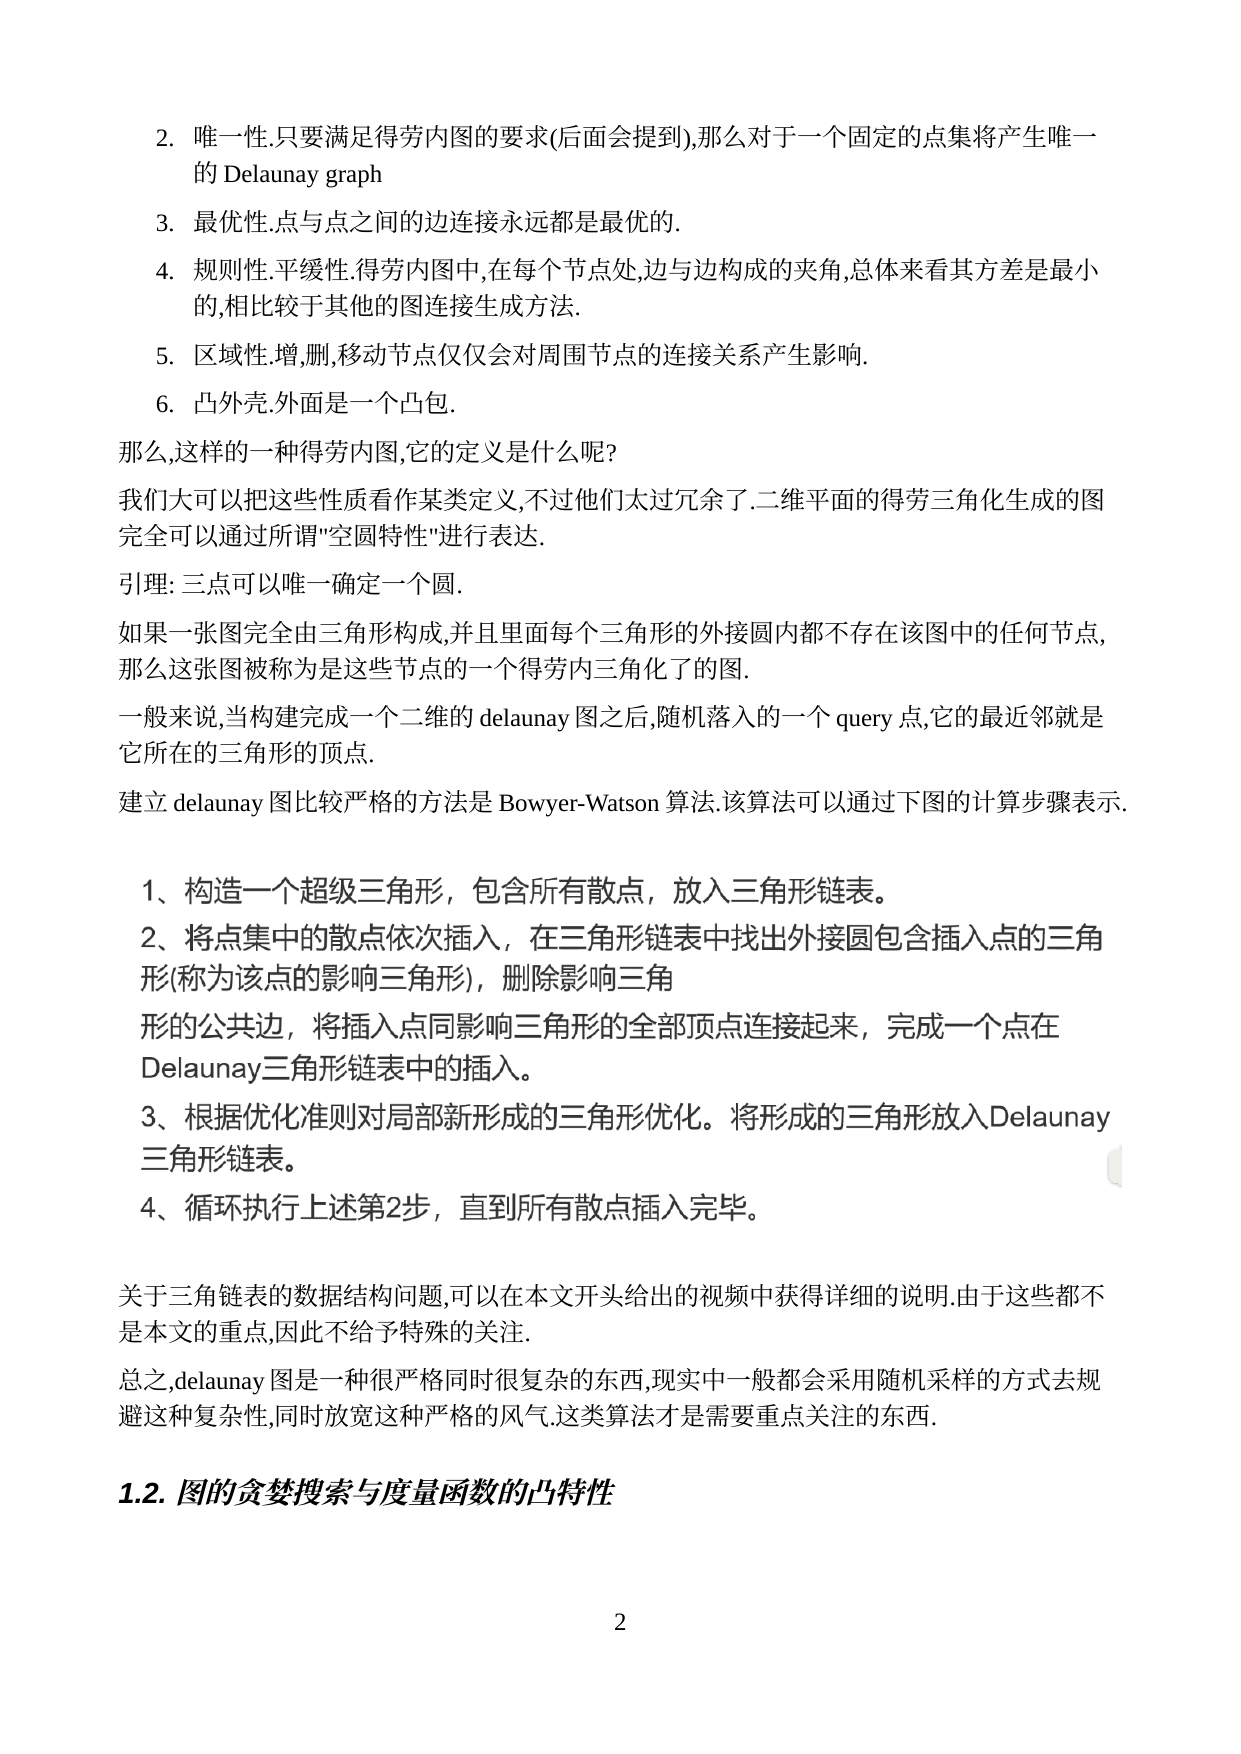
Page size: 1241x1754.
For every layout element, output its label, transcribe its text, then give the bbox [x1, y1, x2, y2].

subtitle 图的贪婪搜索与度量函数的凸特性 [118, 1470, 1122, 1512]
text 关于三角链表的数据结构问题,可以在本文开头给出的视频中获得详细的说明.由于这些都不是本文的重点,因此不给予特殊的关注. [118, 1276, 1122, 1348]
list 凸外壳.外面是一个凸包. [156, 384, 1122, 420]
text 我们大可以把这些性质看作某类定义,不过他们太过冗余了.二维平面的得劳三角化生成的图完全可以通过所谓"空圆特性"进行表达. [118, 481, 1122, 552]
text 总之,delaunay图是一种很严格同时很复杂的东西,现实中一般都会采用随机采样的方式去规避这种复杂性,同时放宽这种严格的风气.这类算法才是需要重点关注的东西. [118, 1361, 1122, 1432]
text 引理: 三点可以唯一确定一个圆. [118, 565, 1122, 601]
list 区域性.增,删,移动节点仅仅会对周围节点的连接关系产生影响. [156, 335, 1122, 371]
text 如果一张图完全由三角形构成,并且里面每个三角形的外接圆内都不存在该图中的任何节点,那么这张图被称为是这些节点的一个得劳内三角化了的图. [118, 613, 1122, 685]
text 一般来说,当构建完成一个二维的delaunay图之后,随机落入的一个query点,它的最近邻就是它所在的三角形的顶点. [118, 698, 1122, 770]
text 建立delaunay图比较严格的方法是Bowyer-Watson算法.该算法可以通过下图的计算步骤表示. [118, 782, 1122, 847]
list 唯一性.只要满足得劳内图的要求(后面会提到),那么对于一个固定的点集将产生唯一的Delaunay graph [156, 118, 1122, 190]
list 规则性.平缓性.得劳内图中,在每个节点处,边与边构成的夹角,总体来看其方差是最小的,相比较于其他的图连接生成方法. [156, 251, 1122, 323]
text 那么,这样的一种得劳内图,它的定义是什么呢? [118, 432, 1122, 468]
list 最优性.点与点之间的边连接永远都是最优的. [156, 202, 1122, 238]
